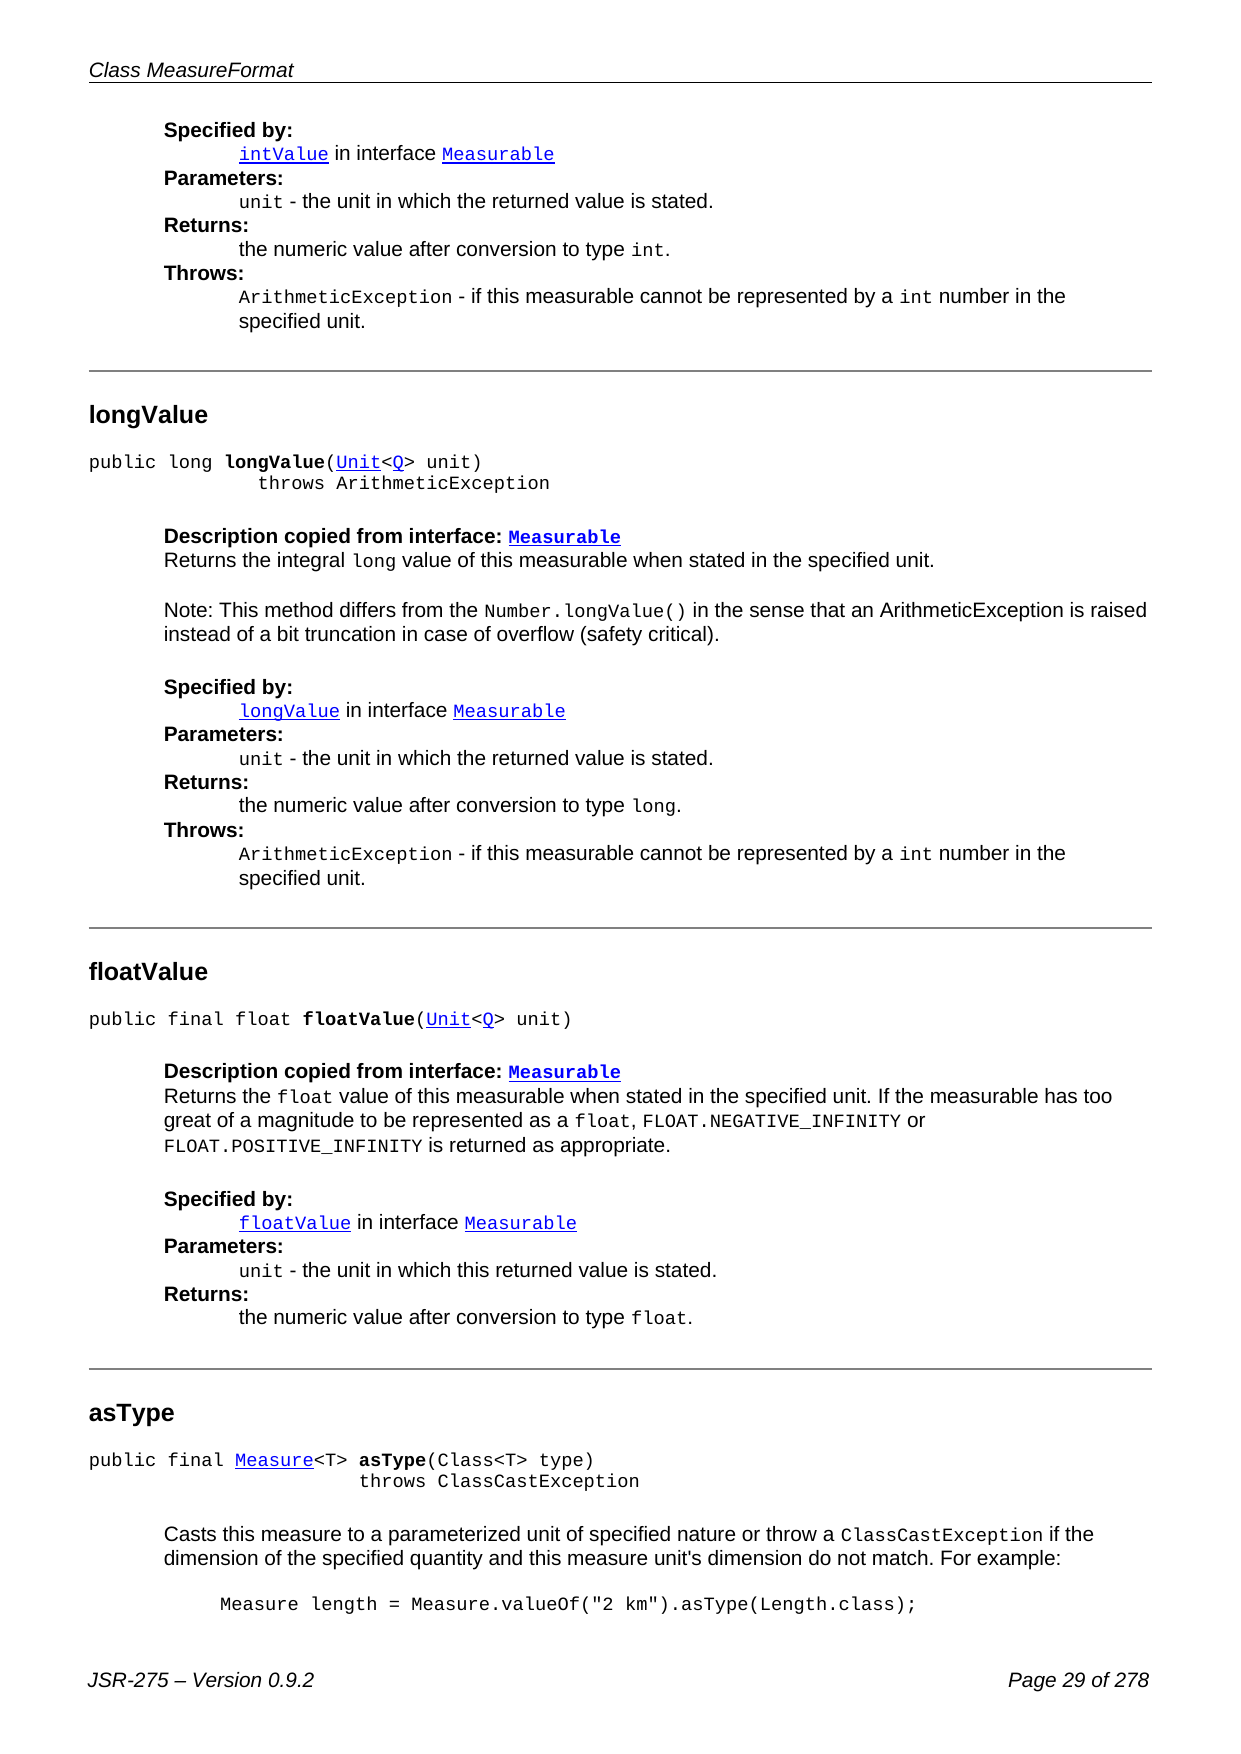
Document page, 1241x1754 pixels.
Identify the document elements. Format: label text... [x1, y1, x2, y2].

text unit - the unit in which the returned value is stated. [238, 746, 1152, 771]
text Description copied from interface: Measurable [163, 524, 1152, 549]
text public long longValue(Unit<Q> unit) throws ArithmeticException [88, 453, 1152, 495]
text Description copied from interface: Measurable [163, 1060, 1152, 1084]
text the numeric value after conversion to type int. [238, 237, 1152, 262]
text Measure length = Measure.valueOf("2 km").asType(Length.class); [163, 1595, 1152, 1616]
text Throws: [163, 262, 1152, 285]
text Specified by: [163, 118, 1152, 142]
text public final float floatValue(Unit<Q> unit) [88, 1010, 1152, 1031]
text unit - the unit in which this returned value is stated. [238, 1258, 1152, 1283]
text the numeric value after conversion to type long. [238, 794, 1152, 818]
text the numeric value after conversion to type float. [238, 1306, 1152, 1330]
text Parameters: [163, 1235, 1152, 1258]
text public final Measure<T> asType(Class<T> type) throws ClassCastException [88, 1451, 1152, 1493]
text Specified by: [163, 675, 1152, 698]
text ArithmeticException - if this measurable cannot be represented by a int number in the specified unit. [238, 285, 1152, 332]
text Casts this measure to a parameterized unit of specified nature or throw a ClassCastException if the dimension of the specified quantity and this measure unit's dimension do not match. For example: [163, 1522, 1152, 1570]
subtitle floatValue [88, 958, 1152, 986]
text Returns: [163, 771, 1152, 794]
text ArithmeticException - if this measurable cannot be represented by a int number in the specified unit. [238, 842, 1152, 889]
text Returns the float value of this measurable when stated in the specified unit. If the measurable has too great of a magnitude to be represented as a float, FLOAT.NEGATIVE_INFINITY or FLOAT.POSITIVE_INFINITY is returned as appropriate. [163, 1084, 1152, 1158]
text Specified by: [163, 1187, 1152, 1210]
subtitle longValue [88, 401, 1152, 429]
text Returns: [163, 214, 1152, 237]
text Throws: [163, 818, 1152, 842]
text longValue in interface Measurable [238, 698, 1152, 723]
text Parameters: [163, 166, 1152, 189]
subtitle asType [88, 1398, 1152, 1426]
text Parameters: [163, 723, 1152, 746]
text Note: This method differs from the Number.longValue() in the sense that an ArithmeticException is raised instead of a bit truncation in case of overflow (safety critical). [163, 598, 1152, 646]
text floatValue in interface Measurable [238, 1210, 1152, 1235]
text Returns the integral long value of this measurable when stated in the specified unit. [163, 549, 1152, 573]
text intValue in interface Measurable [238, 142, 1152, 166]
text unit - the unit in which the returned value is stated. [238, 189, 1152, 214]
text Returns: [163, 1283, 1152, 1306]
